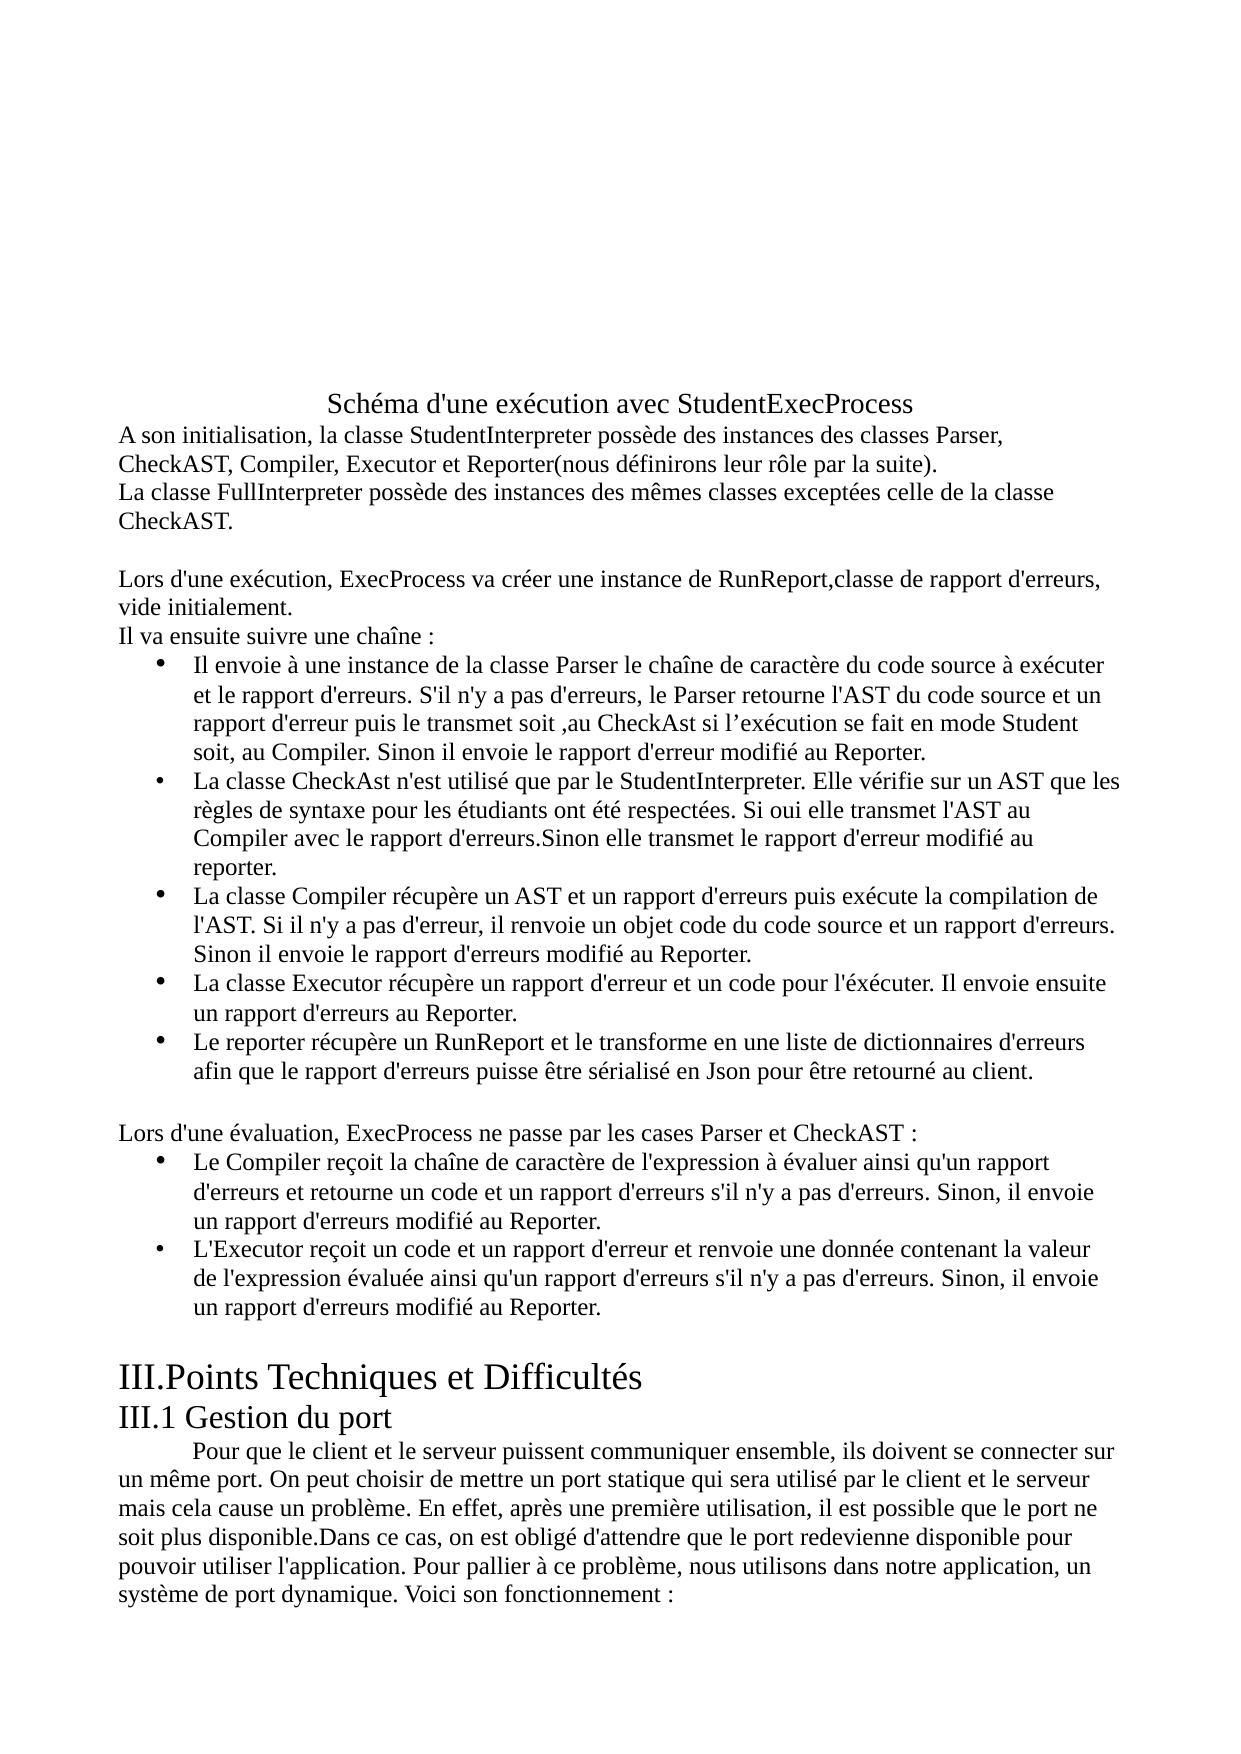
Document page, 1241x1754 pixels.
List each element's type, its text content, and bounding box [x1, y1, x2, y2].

list La classe Executor récupère un rapport d'erreur et un code pour l'éxécuter. Il envoie ensuite un rapport d'erreurs au Reporter. [156, 968, 1122, 1027]
text III.Points Techniques et Difficultés [118, 1354, 1122, 1397]
text Pour que le client et le serveur puissent communiquer ensemble, ils doivent se connecter sur un même port. On peut choisir de mettre un port statique qui sera utilisé par le client et le serveur mais cela cause un problème. En effet, après une première utilisation, il est possible que le port ne soit plus disponible.Dans ce cas, on est obligé d'attendre que le port redevienne disponible pour pouvoir utiliser l'application. Pour pallier à ce problème, nous utilisons dans notre application, un système de port dynamique. Voici son fonctionnement : [118, 1436, 1122, 1608]
list L'Executor reçoit un code et un rapport d'erreur et renvoie une donnée contenant la valeur [156, 1234, 1122, 1263]
text La classe FullInterpreter possède des instances des mêmes classes exceptées celle de la classe CheckAST. [118, 477, 1122, 535]
text Schéma d'une exécution avec StudentExecProcess [118, 386, 1122, 420]
text Lors d'une évaluation, ExecProcess ne passe par les cases Parser et CheckAST : [118, 1118, 1122, 1147]
list La classe Compiler récupère un AST et un rapport d'erreurs puis exécute la compilation de l'AST. Si il n'y a pas d'erreur, il renvoie un objet code du code source et un rapport d'erreurs. Sinon il envoie le rapport d'erreurs modifié au Reporter. [156, 881, 1122, 968]
list Le Compiler reçoit la chaîne de caractère de l'expression à évaluer ainsi qu'un rapport d'erreurs et retourne un code et un rapport d'erreurs s'il n'y a pas d'erreurs. Sinon, il envoie un rapport d'erreurs modifié au Reporter. [156, 1147, 1122, 1234]
text III.1 Gestion du port [118, 1397, 1122, 1436]
list La classe CheckAst n'est utilisé que par le StudentInterpreter. Elle vérifie sur un AST que les règles de syntaxe pour les étudiants ont été respectées. Si oui elle transmet l'AST au Compiler avec le rapport d'erreurs.Sinon elle transmet le rapport d'erreur modifié au reporter. [156, 766, 1122, 881]
text A son initialisation, la classe StudentInterpreter possède des instances des classes Parser, CheckAST, Compiler, Executor et Reporter(nous définirons leur rôle par la suite). [118, 420, 1122, 477]
text Il va ensuite suivre une chaîne : [118, 621, 1122, 650]
list de l'expression évaluée ainsi qu'un rapport d'erreurs s'il n'y a pas d'erreurs. Sinon, il envoie un rapport d'erreurs modifié au Reporter. [156, 1263, 1122, 1321]
list Le reporter récupère un RunReport et le transforme en une liste de dictionnaires d'erreurs afin que le rapport d'erreurs puisse être sérialisé en Json pour être retourné au client. [156, 1027, 1122, 1085]
text Lors d'une exécution, ExecProcess va créer une instance de RunReport,classe de rapport d'erreurs, vide initialement. [118, 564, 1122, 621]
list Il envoie à une instance de la classe Parser le chaîne de caractère du code source à exécuter et le rapport d'erreurs. S'il n'y a pas d'erreurs, le Parser retourne l'AST du code source et un rapport d'erreur puis le transmet soit ,au CheckAst si l’exécution se fait en mode Student soit, au Compiler. Sinon il envoie le rapport d'erreur modifié au Reporter. [156, 650, 1122, 766]
